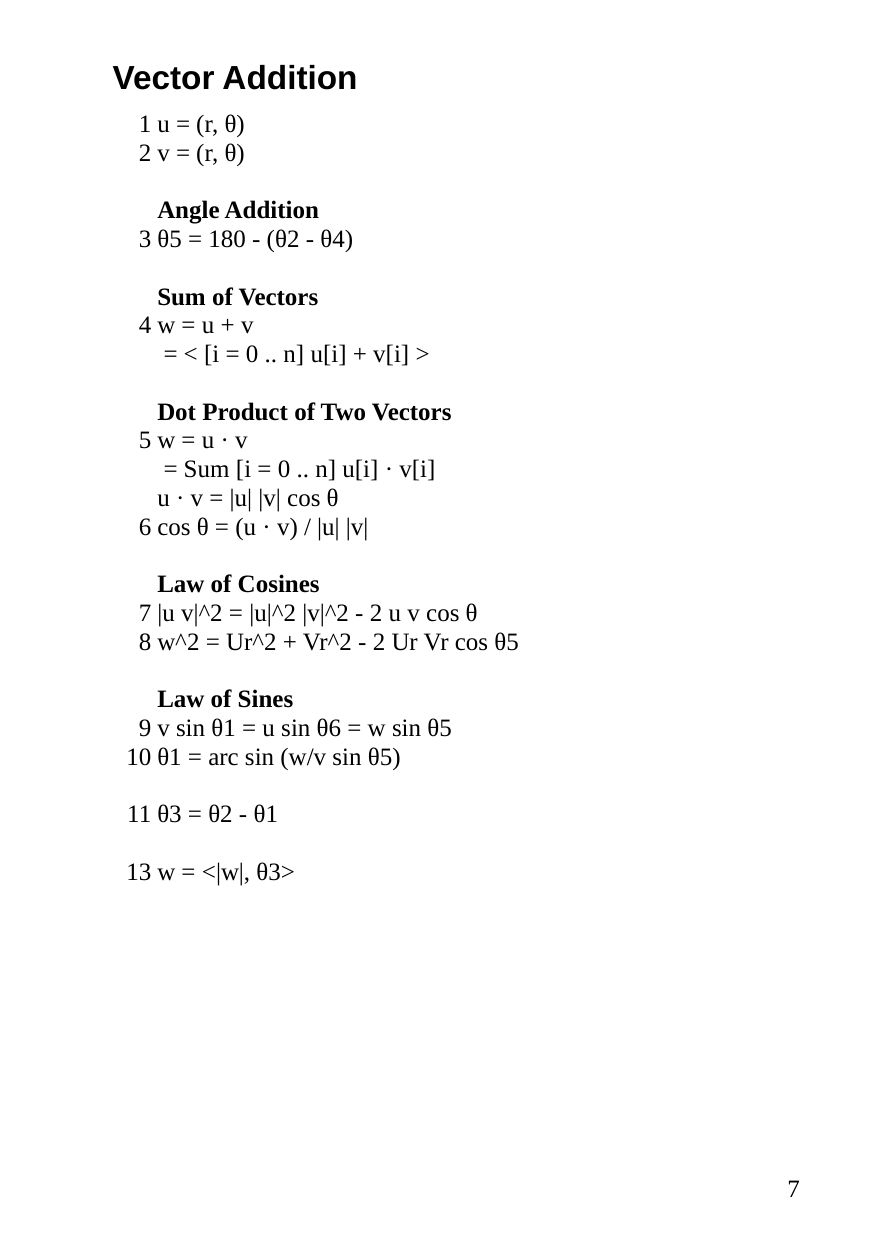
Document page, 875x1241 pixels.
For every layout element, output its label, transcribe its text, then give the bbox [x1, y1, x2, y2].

table_cell [154, 828, 793, 857]
table_cell Law of Cosines [154, 569, 793, 598]
table_cell 5 [109, 426, 154, 454]
table_cell [109, 886, 154, 914]
table_cell [109, 656, 154, 684]
table_cell [109, 771, 154, 799]
table_cell 13 [109, 857, 154, 886]
table_cell w = <|w|, θ3> [154, 857, 793, 886]
table_cell θ5 = 180 - (θ2 - θ4) [154, 224, 793, 253]
table_cell w^2 = Ur^2 + Vr^2 - 2 Ur Vr cos θ5 [154, 627, 793, 656]
table_cell v = (r, θ) [154, 138, 793, 167]
table_cell 4 [109, 311, 154, 339]
table_cell Dot Product of Two Vectors [154, 397, 793, 426]
table_cell [109, 368, 154, 397]
table_cell |u v|^2 = |u|^2 |v|^2 - 2 u v cos θ [154, 598, 793, 627]
table_cell 3 [109, 224, 154, 253]
table_cell Sum of Vectors [154, 282, 793, 311]
table_cell 6 [109, 512, 154, 541]
table_cell [109, 339, 154, 368]
table_cell [109, 167, 154, 196]
table_cell [109, 397, 154, 426]
table_cell [154, 541, 793, 569]
table_cell [109, 454, 154, 483]
table_cell [109, 828, 154, 857]
table_cell 2 [109, 138, 154, 167]
table_cell [154, 368, 793, 397]
table_header u = (r, θ) [154, 109, 793, 138]
table_cell cos θ = (u · v) / |u| |v| [154, 512, 793, 541]
table_cell [109, 196, 154, 224]
table_cell 8 [109, 627, 154, 656]
table_cell [109, 282, 154, 311]
table_cell Law of Sines [154, 684, 793, 713]
table_cell v sin θ1 = u sin θ6 = w sin θ5 [154, 713, 793, 742]
table_cell θ1 = arc sin (w/v sin θ5) [154, 742, 793, 771]
table_cell Angle Addition [154, 196, 793, 224]
table_cell = Sum [i = 0 .. n] u[i] · v[i] [154, 454, 793, 483]
table_cell [109, 253, 154, 282]
table_cell 11 [109, 799, 154, 828]
table_cell [109, 541, 154, 569]
table_cell [109, 483, 154, 512]
table_cell w = u · v [154, 426, 793, 454]
subtitle Vector Addition [112, 58, 799, 97]
table_cell 7 [109, 598, 154, 627]
table_cell = < [i = 0 .. n] u[i] + v[i] > [154, 339, 793, 368]
table_cell 9 [109, 713, 154, 742]
table_cell u · v = |u| |v| cos θ [154, 483, 793, 512]
table_cell [109, 684, 154, 713]
table_cell [109, 569, 154, 598]
table_cell 10 [109, 742, 154, 771]
table_cell [154, 253, 793, 282]
table_cell [154, 771, 793, 799]
table_cell θ3 = θ2 - θ1 [154, 799, 793, 828]
table_cell [154, 167, 793, 196]
table_cell [154, 656, 793, 684]
table_cell [154, 886, 793, 914]
table_header 1 [109, 109, 154, 138]
table_cell w = u + v [154, 311, 793, 339]
